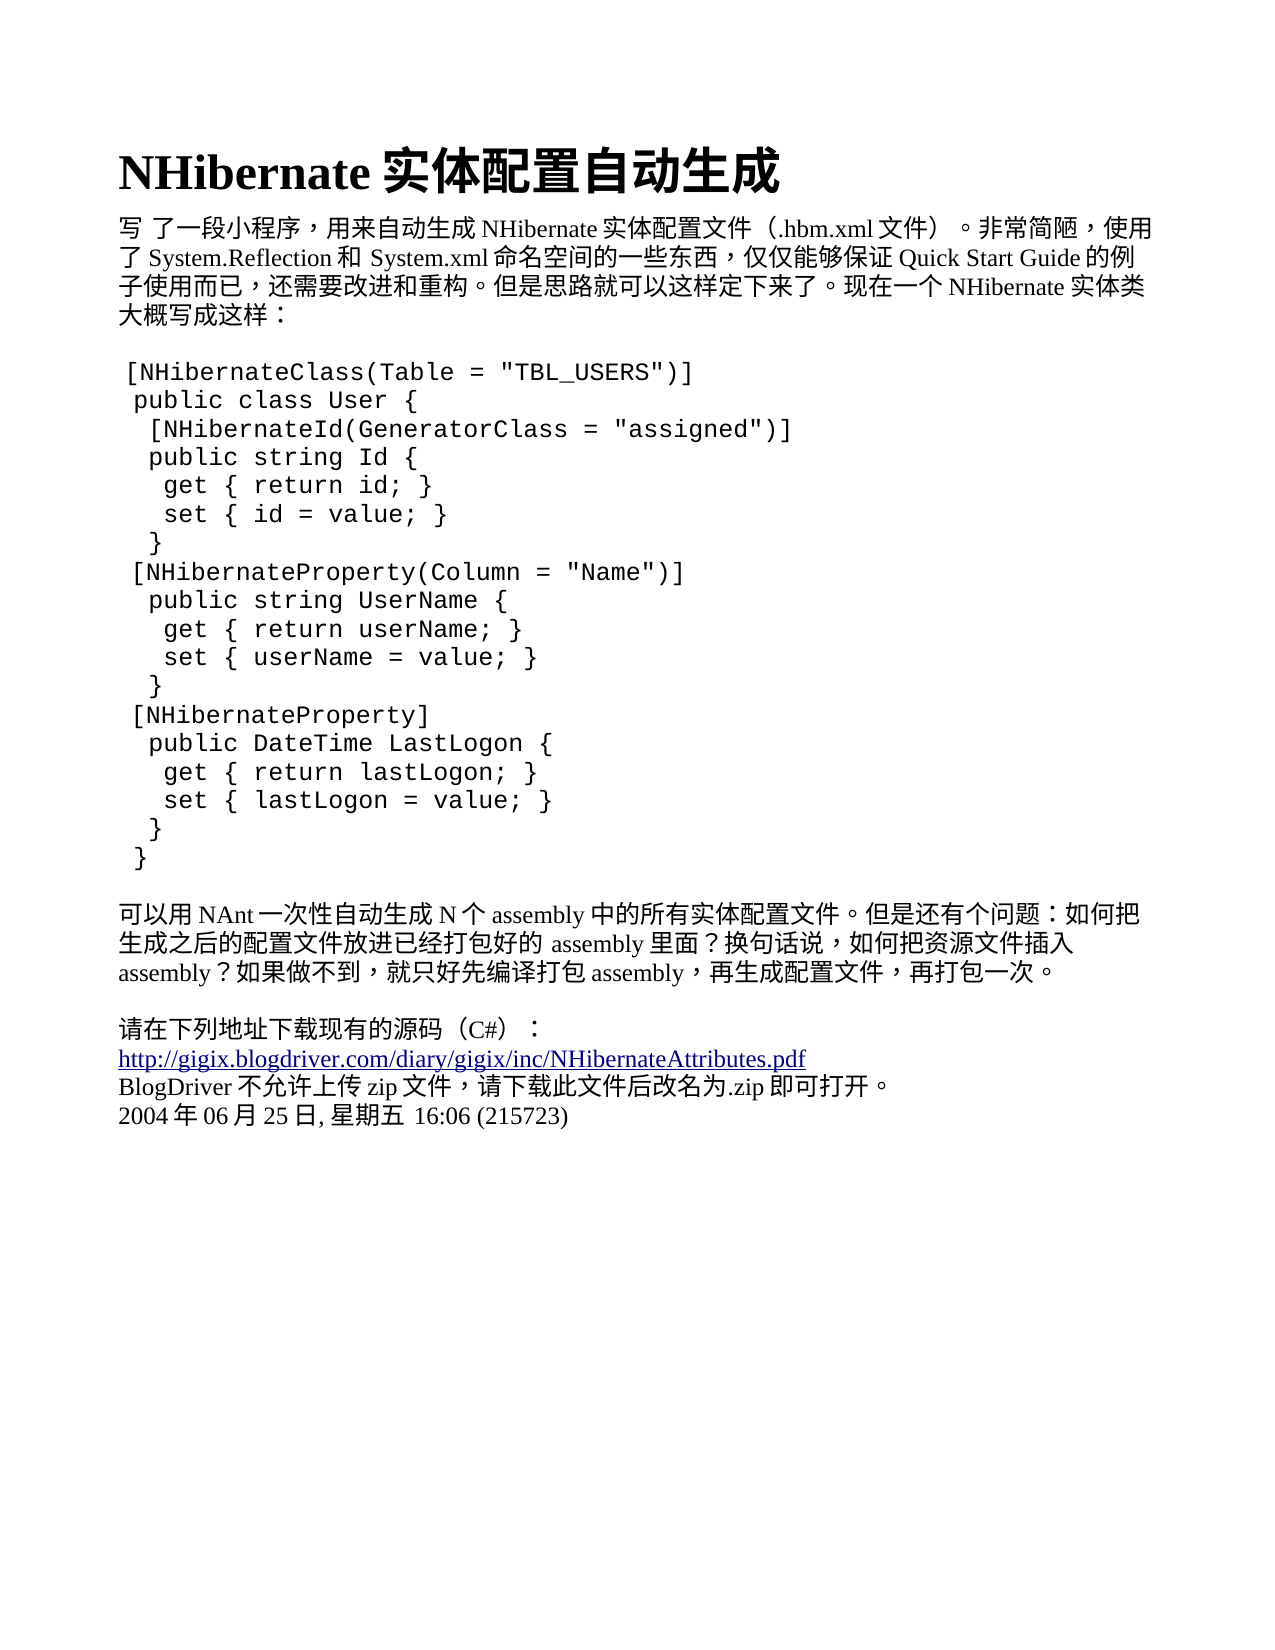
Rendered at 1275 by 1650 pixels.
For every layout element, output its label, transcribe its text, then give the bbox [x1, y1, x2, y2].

text http://gigix.blogdriver.com/diary/gigix/inc/NHibernateAttributes.pdf [118, 1045, 1157, 1072]
subtitle NHibernate实体配置自动生成 [118, 143, 1157, 201]
text [NHibernateProperty(Column = "Name")] public string UserName { get { return userName; } set { userName = value; } } [118, 558, 1157, 701]
text [NHibernateClass(Table = "TBL_USERS")] public class User { [NHibernateId(GeneratorClass = "assigned")] public string Id { get { return id; } set { id = value; } } [118, 358, 1157, 558]
text 请在下列地址下载现有的源码（C#）： [118, 1016, 1157, 1045]
text [NHibernateProperty] public DateTime LastLogon { get { return lastLogon; } set { lastLogon = value; } } } [118, 701, 1157, 873]
text 可以用NAnt一次性自动生成N个assembly中的所有实体配置文件。但是还有个问题：如何把生成之后的配置文件放进已经打包好的 assembly里面？换句话说，如何把资源文件插入assembly？如果做不到，就只好先编译打包assembly，再生成配置文件，再打包一次。 [118, 900, 1157, 988]
text BlogDriver不允许上传zip文件，请下载此文件后改名为.zip即可打开。 [118, 1072, 1157, 1102]
text 2004年06月25日, 星期五 16:06 (215723) [118, 1102, 1157, 1131]
text 写 了一段小程序，用来自动生成NHibernate实体配置文件（.hbm.xml文件）。非常简陋，使用了System.Reflection和 System.xml命名空间的一些东西，仅仅能够保证Quick Start Guide的例子使用而已，还需要改进和重构。但是思路就可以这样定下来了。现在一个NHibernate实体类大概写成这样： [118, 214, 1157, 331]
